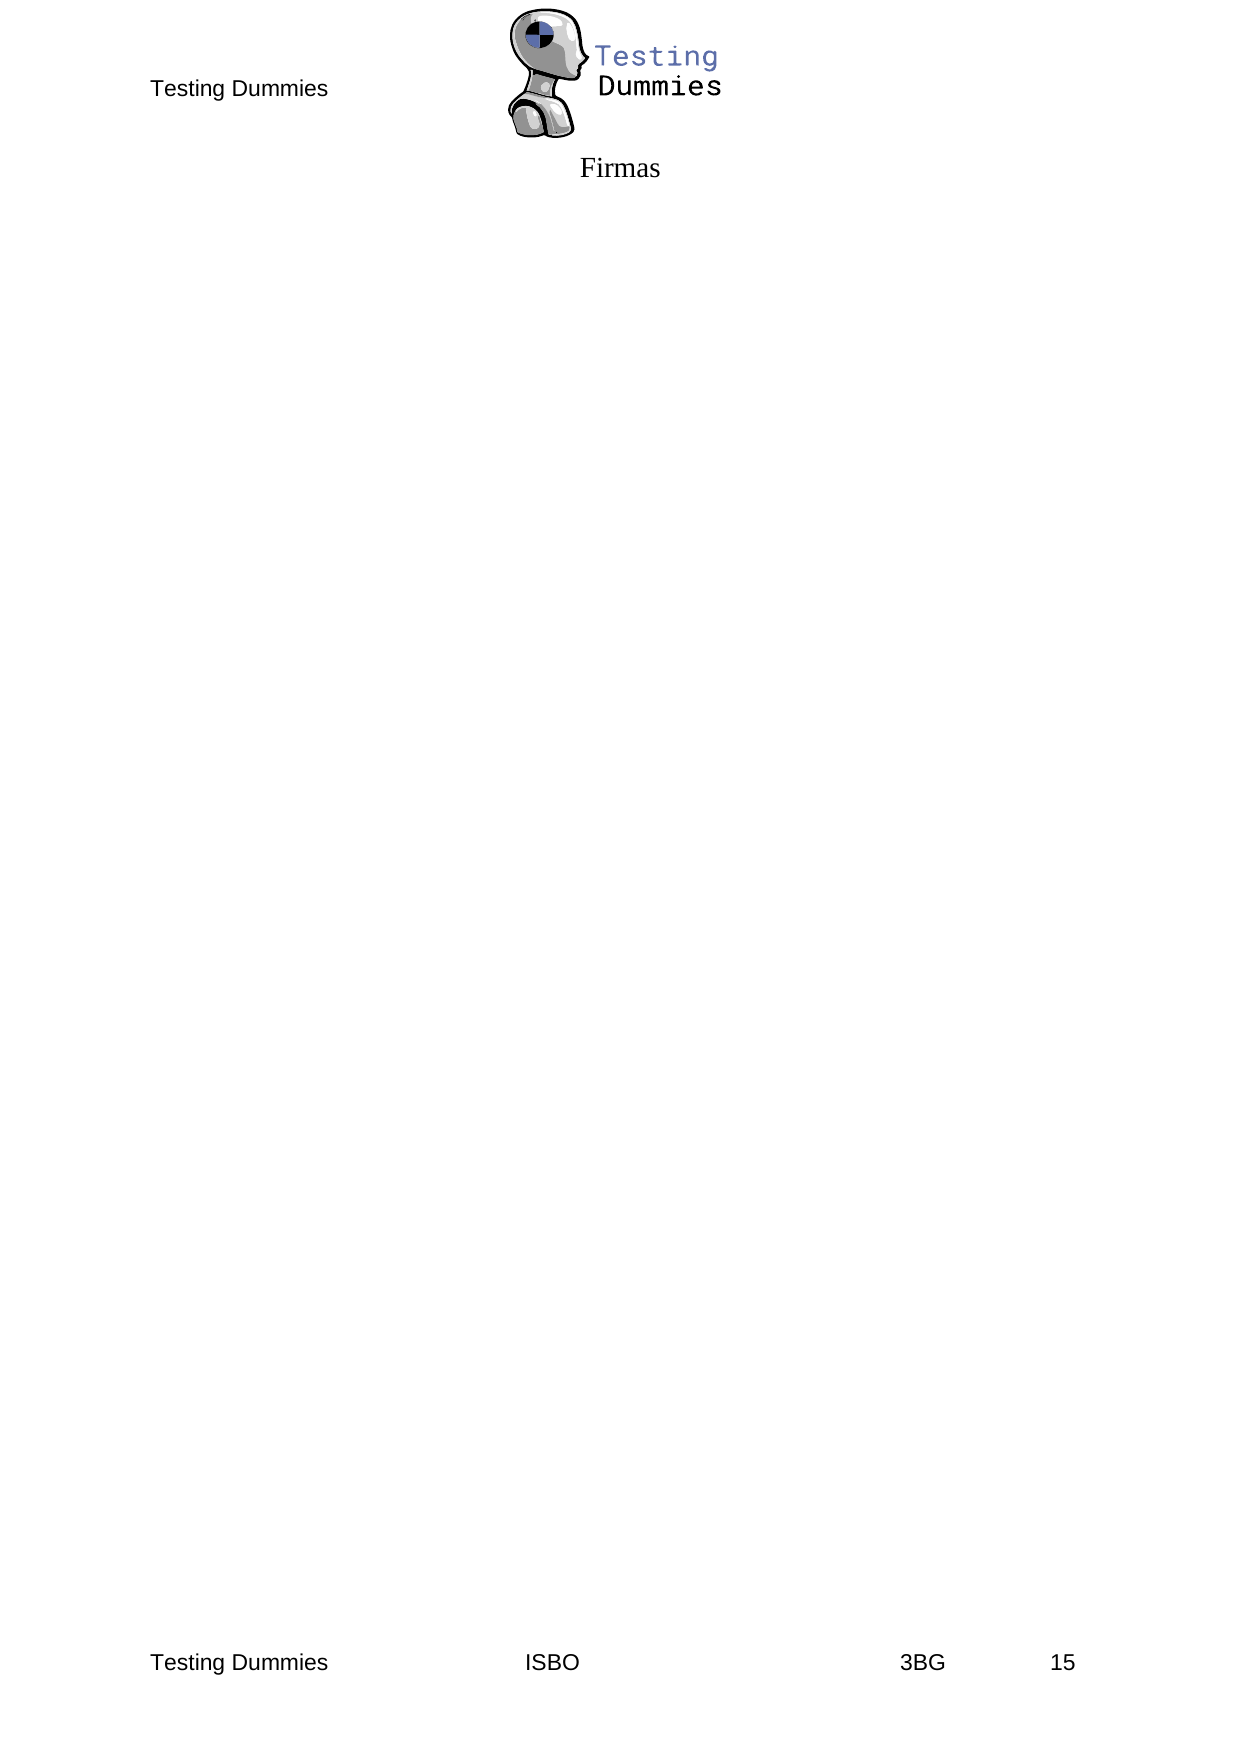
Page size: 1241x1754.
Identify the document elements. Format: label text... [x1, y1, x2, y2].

table_cell [150, 189, 385, 458]
table_cell [620, 189, 855, 458]
table_header Firmas [150, 150, 1090, 188]
table_cell [385, 189, 620, 458]
table_cell [855, 189, 1090, 458]
